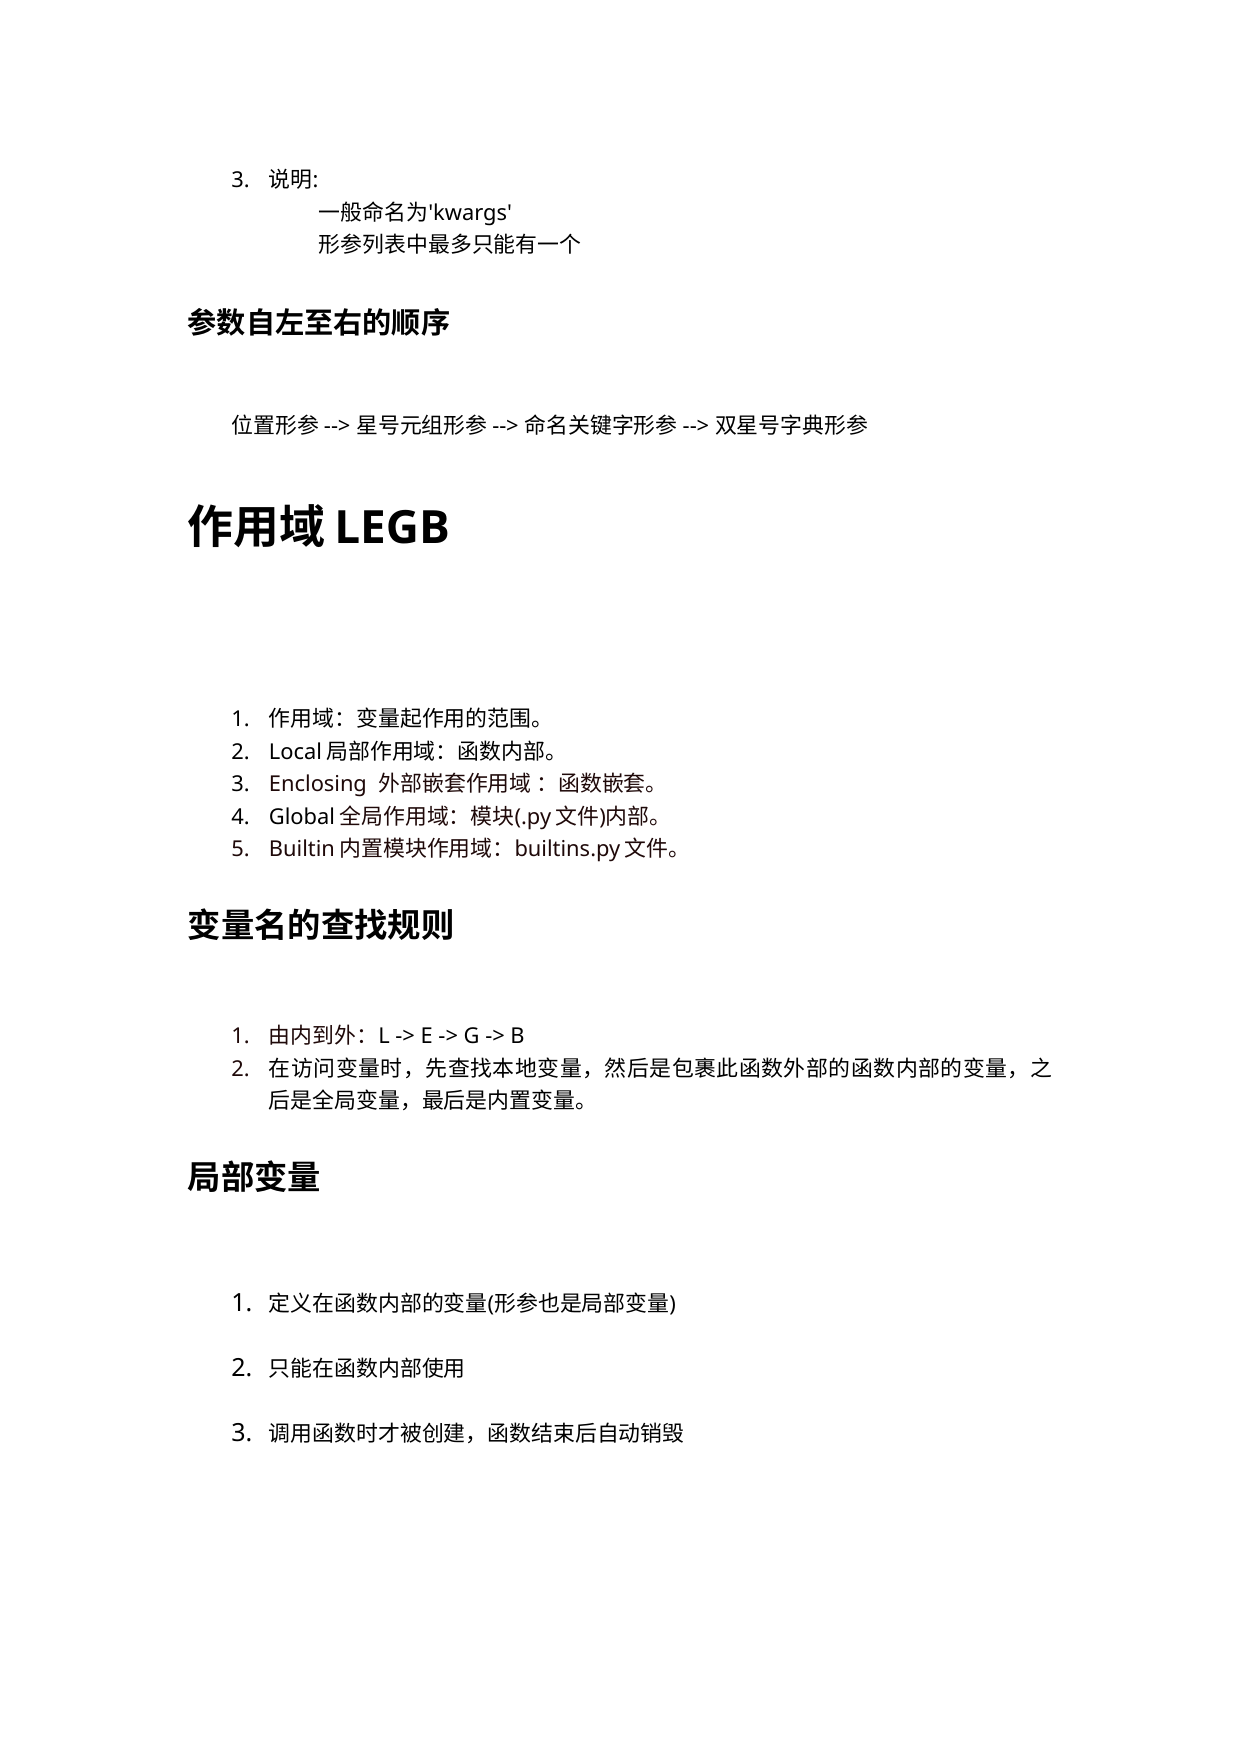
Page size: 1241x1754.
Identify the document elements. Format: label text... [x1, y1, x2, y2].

list 形参列表中最多只能有一个 [319, 227, 1053, 259]
list 定义在函数内部的变量(形参也是局部变量) [231, 1269, 1053, 1334]
list Local局部作用域：函数内部。 [231, 733, 1053, 766]
list 一般命名为'kwargs' [319, 194, 1053, 227]
subtitle 变量名的查找规则 [187, 891, 1053, 956]
subtitle 局部变量 [187, 1142, 1053, 1207]
list 在访问变量时，先查找本地变量，然后是包裹此函数外部的函数内部的变量，之后是全局变量，最后是内置变量。 [231, 1050, 1053, 1115]
list 作用域：变量起作用的范围。 [231, 701, 1053, 733]
list Builtin内置模块作用域：builtins.py文件。 [231, 831, 1053, 863]
list Enclosing 外部嵌套作用域 ：函数嵌套。 [231, 766, 1053, 798]
subtitle 作用域LEGB [187, 475, 1053, 573]
list 只能在函数内部使用 [231, 1334, 1053, 1399]
list Global全局作用域：模块(.py文件)内部。 [231, 798, 1053, 831]
list 由内到外：L -> E -> G -> B [231, 1018, 1053, 1050]
subtitle 参数自左至右的顺序 [187, 289, 1053, 354]
text 位置形参 --> 星号元组形参 --> 命名关键字形参 --> 双星号字典形参 [187, 407, 1053, 440]
list 说明: [231, 162, 1053, 194]
list 调用函数时才被创建，函数结束后自动销毁 [231, 1399, 1053, 1464]
